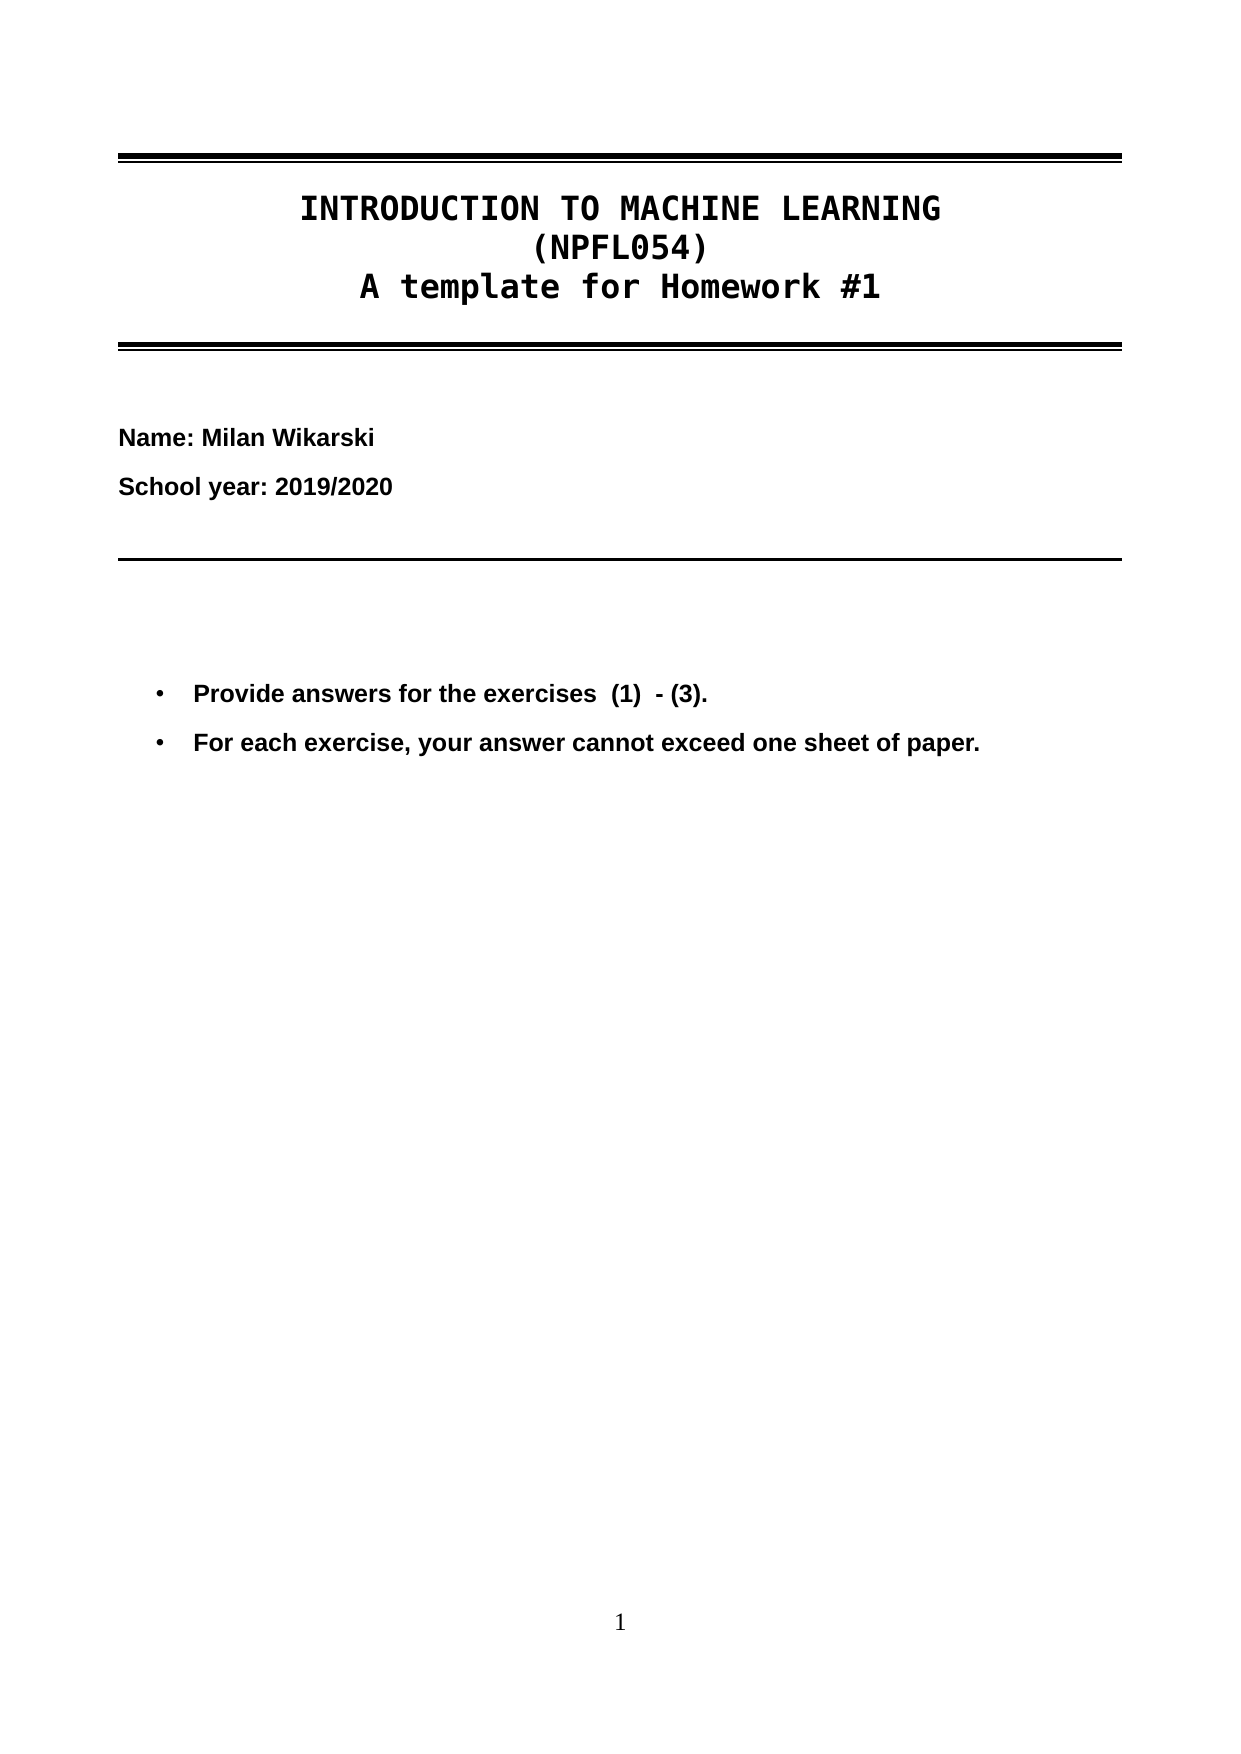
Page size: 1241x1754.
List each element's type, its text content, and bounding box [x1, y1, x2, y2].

text School year: 2019/2020 [118, 472, 1122, 501]
text INTRODUCTION TO MACHINE LEARNING [118, 189, 1122, 228]
list For each exercise, your answer cannot exceed one sheet of paper. [156, 728, 1122, 757]
text Name: Milan Wikarski [118, 423, 1122, 452]
text A template for Homework #1 [118, 267, 1122, 306]
text (NPFL054) [118, 228, 1122, 267]
list Provide answers for the exercises (1) - (3). [156, 679, 1122, 708]
